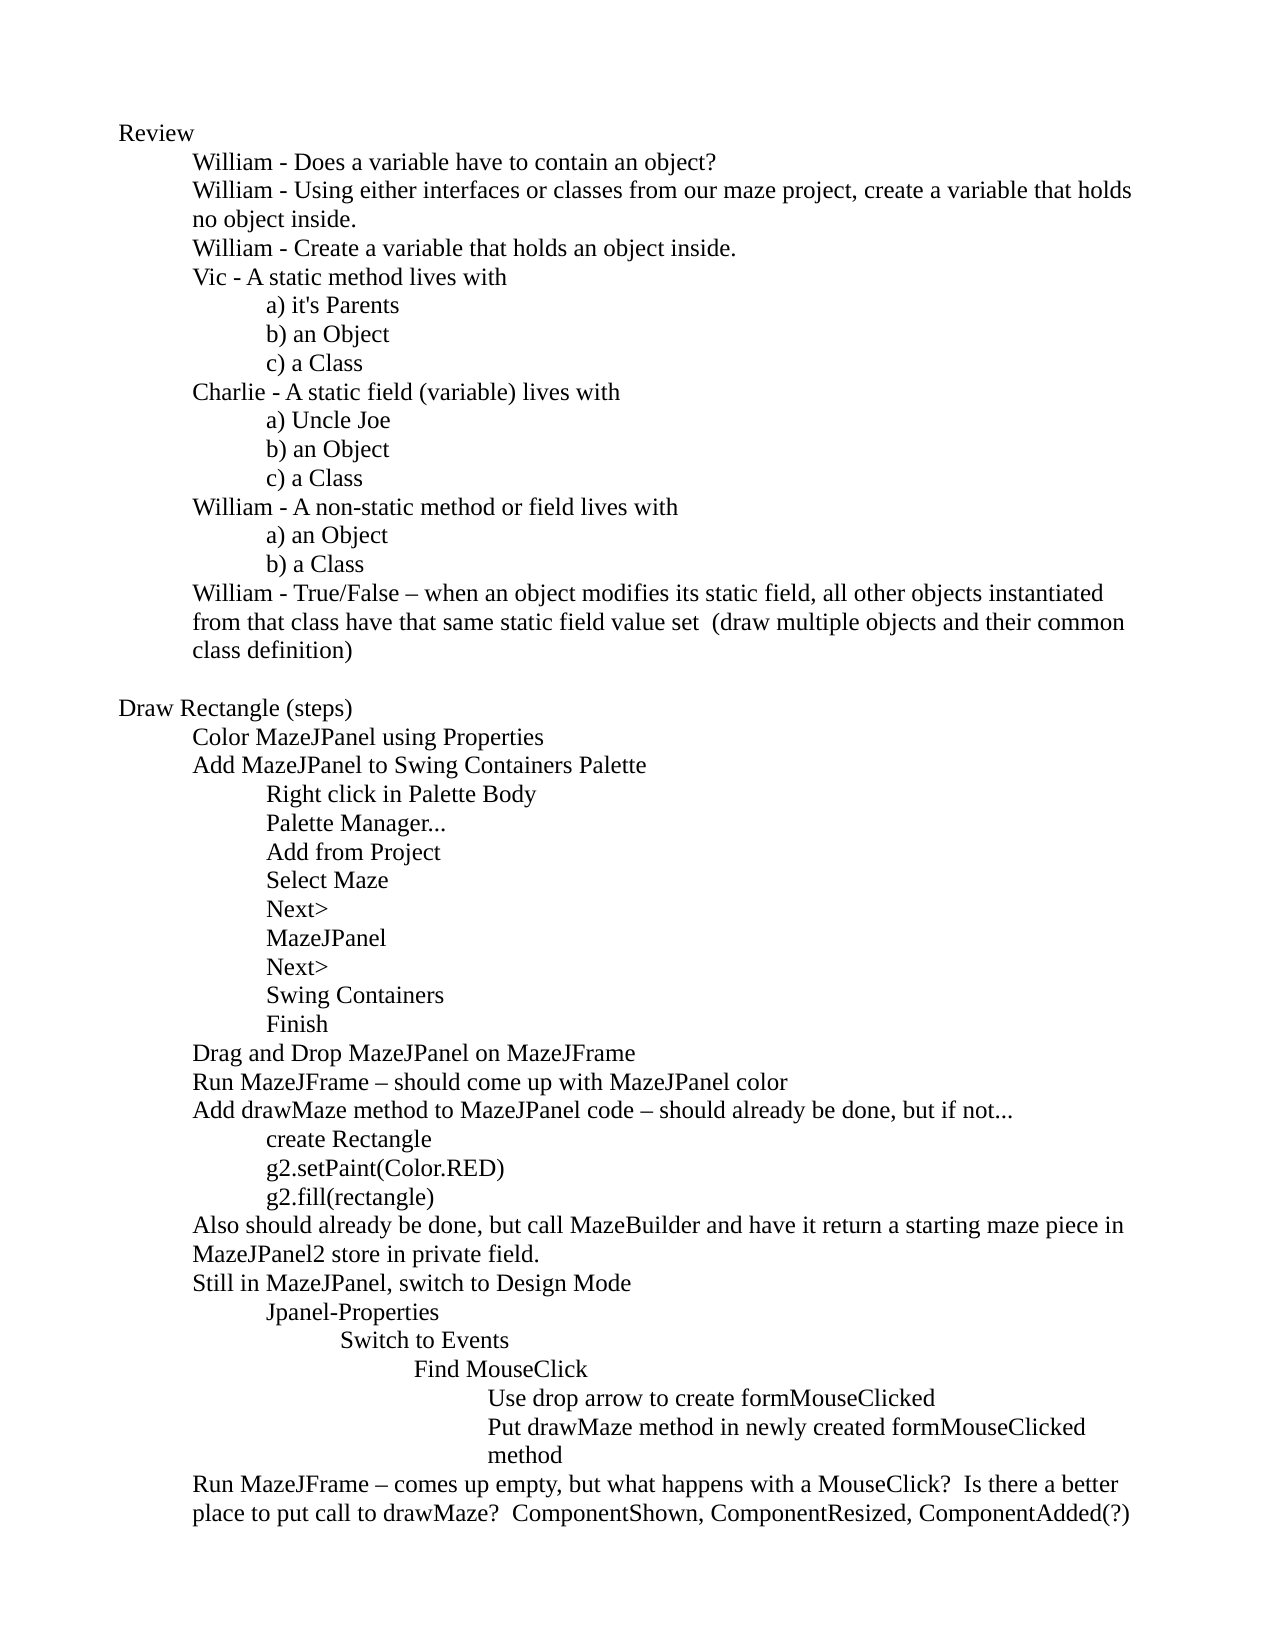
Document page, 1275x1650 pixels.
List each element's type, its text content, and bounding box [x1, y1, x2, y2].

text Draw Rectangle (steps) [118, 693, 1157, 722]
text Charlie - A static field (variable) lives with [192, 377, 1157, 406]
text Vic - A static method lives with [192, 262, 1157, 291]
text Color MazeJPanel using Properties [192, 722, 1157, 751]
text Jpanel-Properties [266, 1297, 1157, 1326]
text William - A non-static method or field lives with [192, 492, 1157, 521]
text Next> [266, 894, 1157, 923]
text Still in MazeJPanel, switch to Design Mode [192, 1268, 1157, 1297]
text Also should already be done, but call MazeBuilder and have it return a starting maze piece in MazeJPanel2 store in private field. [192, 1211, 1157, 1268]
text Switch to Events [340, 1326, 1157, 1354]
text Next> [266, 952, 1157, 981]
text Find MouseClick [413, 1354, 1157, 1383]
text Run MazeJFrame – comes up empty, but what happens with a MouseClick? Is there a better place to put call to drawMaze? ComponentShown, ComponentResized, ComponentAdded(?) [192, 1469, 1157, 1527]
text Review [118, 118, 1157, 147]
text Finish [266, 1009, 1157, 1038]
text Swing Containers [266, 981, 1157, 1009]
text c) a Class [266, 463, 1157, 492]
text b) a Class [266, 549, 1157, 578]
text create Rectangle [266, 1124, 1157, 1153]
text g2.setPaint(Color.RED) [266, 1153, 1157, 1182]
text William - Create a variable that holds an object inside. [192, 233, 1157, 262]
text Run MazeJFrame – should come up with MazeJPanel color [192, 1067, 1157, 1096]
text b) an Object [266, 319, 1157, 348]
text Drag and Drop MazeJPanel on MazeJFrame [192, 1038, 1157, 1067]
text g2.fill(rectangle) [266, 1182, 1157, 1211]
text William - Using either interfaces or classes from our maze project, create a variable that holds no object inside. [192, 176, 1157, 233]
text Right click in Palette Body [266, 779, 1157, 808]
text Palette Manager... [266, 808, 1157, 837]
text William - True/False – when an object modifies its static field, all other objects instantiated from that class have that same static field value set (draw multiple objects and their common class definition) [192, 578, 1157, 664]
text c) a Class [266, 348, 1157, 377]
text Add from Project [266, 837, 1157, 866]
text a) an Object [266, 521, 1157, 549]
text MazeJPanel [266, 923, 1157, 952]
text b) an Object [266, 434, 1157, 463]
text Use drop arrow to create formMouseClicked [487, 1383, 1157, 1412]
text a) it's Parents [266, 291, 1157, 319]
text Put drawMaze method in newly created formMouseClicked method [487, 1412, 1157, 1469]
text Add MazeJPanel to Swing Containers Palette [192, 751, 1157, 779]
text a) Uncle Joe [266, 406, 1157, 434]
text Add drawMaze method to MazeJPanel code – should already be done, but if not... [192, 1096, 1157, 1124]
text William - Does a variable have to contain an object? [192, 147, 1157, 176]
text Select Maze [266, 866, 1157, 894]
